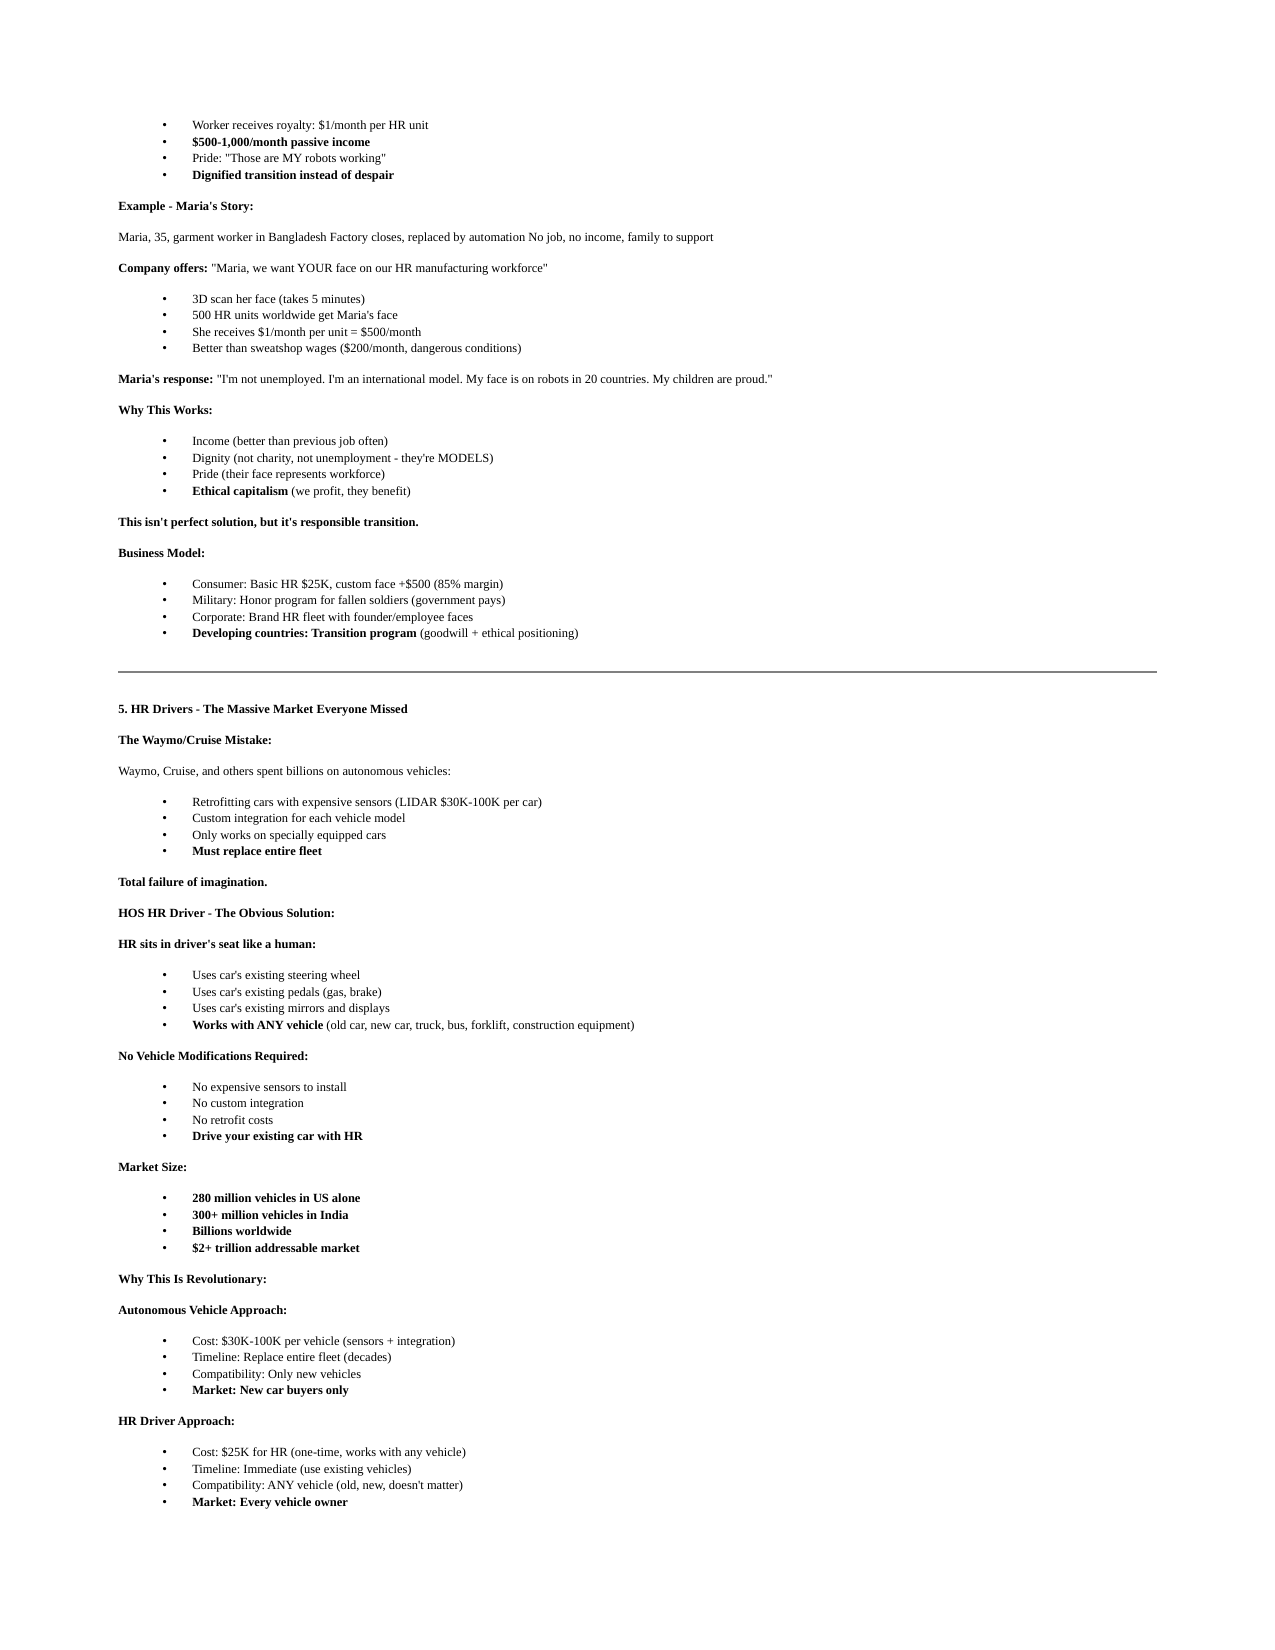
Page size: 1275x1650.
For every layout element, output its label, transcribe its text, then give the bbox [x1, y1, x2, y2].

text This isn't perfect solution, but it's responsible transition. [118, 514, 1157, 529]
text 5. HR Drivers - The Massive Market Everyone Missed [118, 701, 1157, 716]
text HOS HR Driver - The Obvious Solution: [118, 906, 1157, 920]
list Uses car's existing steering wheel [162, 968, 1157, 982]
list Worker receives royalty: $1/month per HR unit [162, 118, 1157, 132]
list 500 HR units worldwide get Maria's face [162, 308, 1157, 322]
list Works with ANY vehicle (old car, new car, truck, bus, forklift, construction equipment) [162, 1017, 1157, 1032]
list Retrofitting cars with expensive sensors (LIDAR $30K-100K per car) [162, 794, 1157, 809]
list Custom integration for each vehicle model [162, 811, 1157, 825]
list 300+ million vehicles in India [162, 1207, 1157, 1222]
list Developing countries: Transition program (goodwill + ethical positioning) [162, 626, 1157, 640]
list Cost: $30K-100K per vehicle (sensors + integration) [162, 1333, 1157, 1348]
list Income (better than previous job often) [162, 434, 1157, 448]
text Market Size: [118, 1160, 1157, 1174]
text Waymo, Cruise, and others spent billions on autonomous vehicles: [118, 763, 1157, 778]
list $2+ trillion addressable market [162, 1240, 1157, 1255]
text Example - Maria's Story: [118, 198, 1157, 213]
list Compatibility: Only new vehicles [162, 1366, 1157, 1381]
list Better than sweatshop wages ($200/month, dangerous conditions) [162, 341, 1157, 355]
list Cost: $25K for HR (one-time, works with any vehicle) [162, 1445, 1157, 1459]
text Company offers: "Maria, we want YOUR face on our HR manufacturing workforce" [118, 261, 1157, 275]
list She receives $1/month per unit = $500/month [162, 324, 1157, 339]
list Must replace entire fleet [162, 844, 1157, 858]
list Only works on specially equipped cars [162, 827, 1157, 842]
list Timeline: Replace entire fleet (decades) [162, 1350, 1157, 1364]
text No Vehicle Modifications Required: [118, 1048, 1157, 1063]
list Pride: "Those are MY robots working" [162, 151, 1157, 165]
list Dignity (not charity, not unemployment - they're MODELS) [162, 451, 1157, 465]
list Consumer: Basic HR $25K, custom face +$500 (85% margin) [162, 577, 1157, 591]
text Business Model: [118, 546, 1157, 560]
list Billions worldwide [162, 1224, 1157, 1238]
list Ethical capitalism (we profit, they benefit) [162, 483, 1157, 498]
list No custom integration [162, 1096, 1157, 1110]
list $500-1,000/month passive income [162, 134, 1157, 149]
list No retrofit costs [162, 1112, 1157, 1127]
text The Waymo/Cruise Mistake: [118, 732, 1157, 747]
text Why This Is Revolutionary: [118, 1271, 1157, 1286]
text Total failure of imagination. [118, 875, 1157, 889]
text HR Driver Approach: [118, 1414, 1157, 1428]
list Market: New car buyers only [162, 1383, 1157, 1397]
text Maria's response: "I'm not unemployed. I'm an international model. My face is on robots in 20 countries. My children are proud." [118, 372, 1157, 386]
text Autonomous Vehicle Approach: [118, 1302, 1157, 1317]
list Timeline: Immediate (use existing vehicles) [162, 1461, 1157, 1476]
list Uses car's existing mirrors and displays [162, 1001, 1157, 1015]
list Drive your existing car with HR [162, 1129, 1157, 1143]
list 280 million vehicles in US alone [162, 1191, 1157, 1205]
text Maria, 35, garment worker in Bangladesh Factory closes, replaced by automation No job, no income, family to support [118, 229, 1157, 244]
list Compatibility: ANY vehicle (old, new, doesn't matter) [162, 1478, 1157, 1492]
list Corporate: Brand HR fleet with founder/employee faces [162, 609, 1157, 624]
list 3D scan her face (takes 5 minutes) [162, 292, 1157, 306]
text HR sits in driver's seat like a human: [118, 937, 1157, 951]
list Pride (their face represents workforce) [162, 467, 1157, 481]
list Military: Honor program for fallen soldiers (government pays) [162, 593, 1157, 607]
text Why This Works: [118, 403, 1157, 417]
list Market: Every vehicle owner [162, 1494, 1157, 1509]
list Dignified transition instead of despair [162, 167, 1157, 182]
list Uses car's existing pedals (gas, brake) [162, 984, 1157, 999]
list No expensive sensors to install [162, 1079, 1157, 1094]
